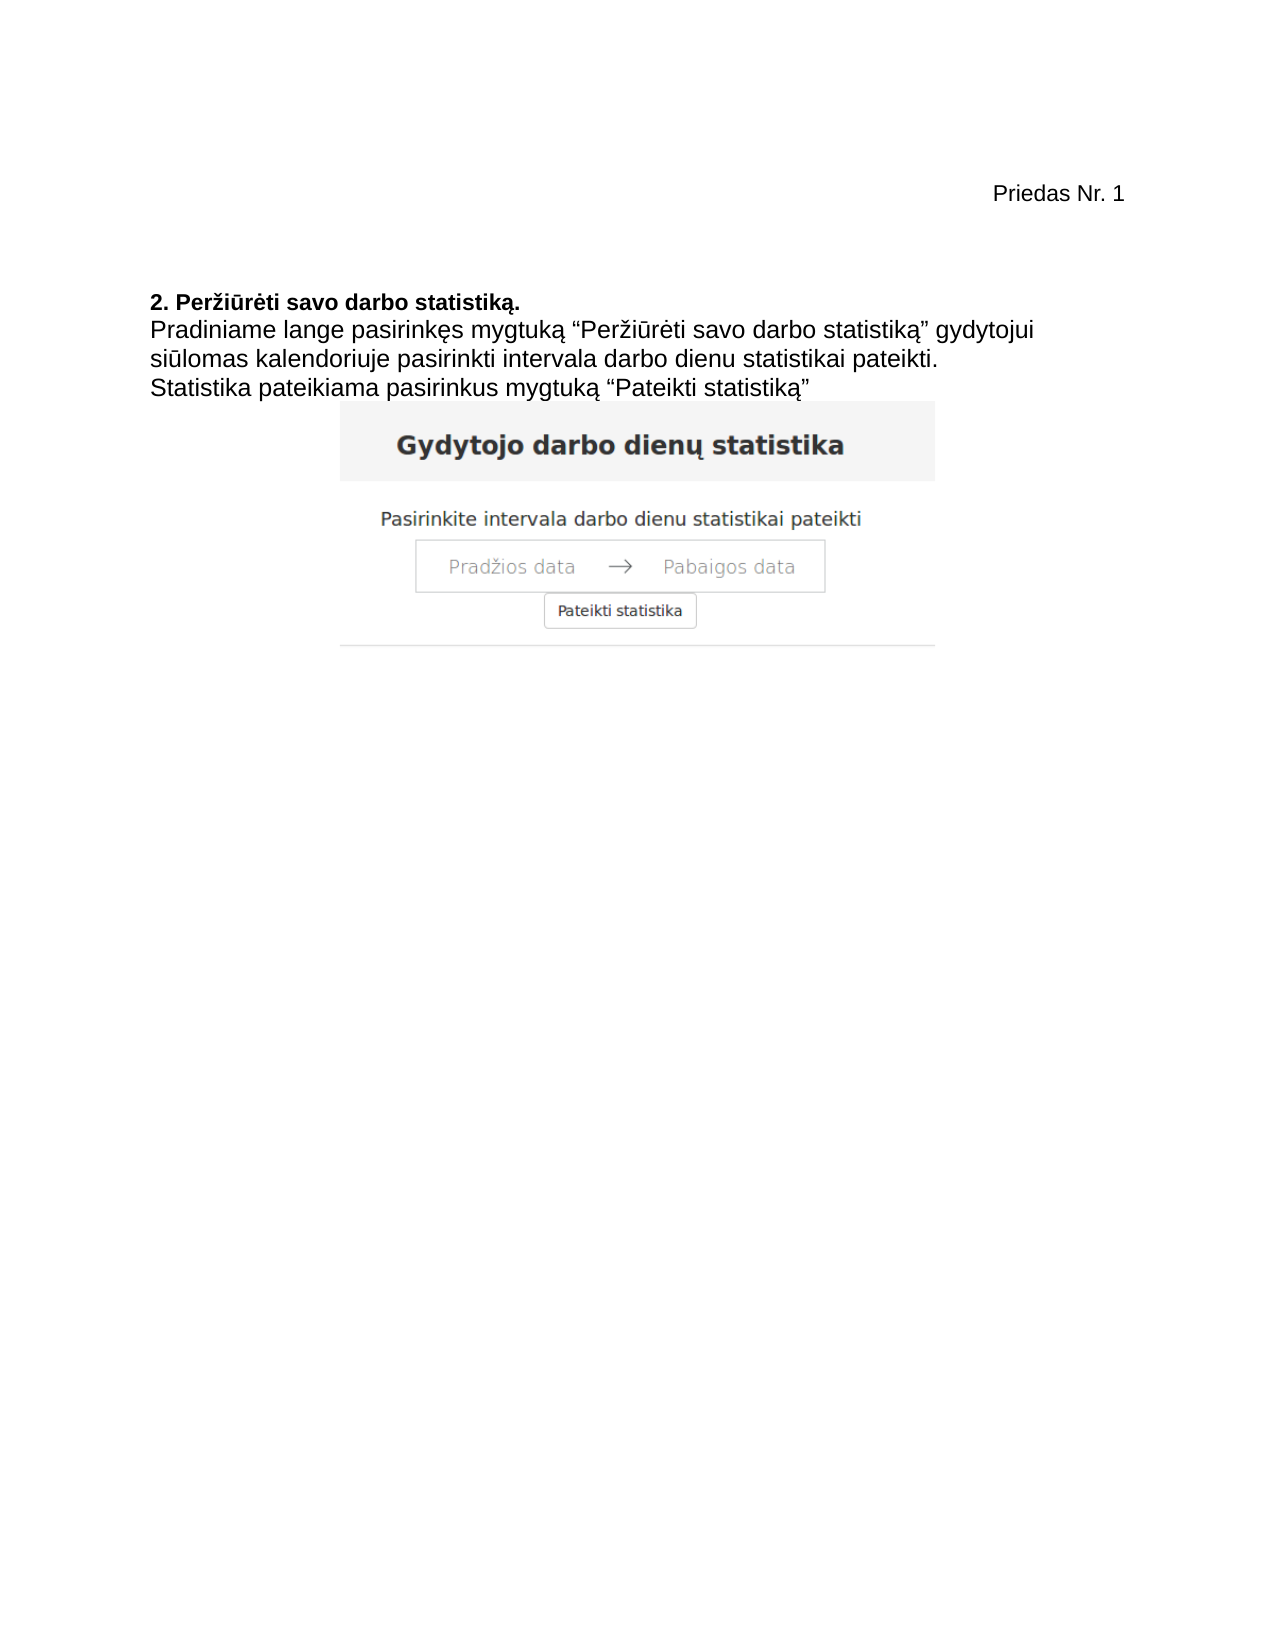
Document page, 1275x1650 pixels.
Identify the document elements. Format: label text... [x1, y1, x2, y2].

text Pradiniame lange pasirinkęs mygtuką “Peržiūrėti savo darbo statistiką” gydytojui siūlomas kalendoriuje pasirinkti intervala darbo dienu statistikai pateikti. [150, 315, 1125, 373]
text 2. Peržiūrėti savo darbo statistiką. [150, 289, 1125, 315]
text Statistika pateikiama pasirinkus mygtuką “Pateikti statistiką” [150, 373, 1125, 401]
picture [402, 401, 905, 653]
